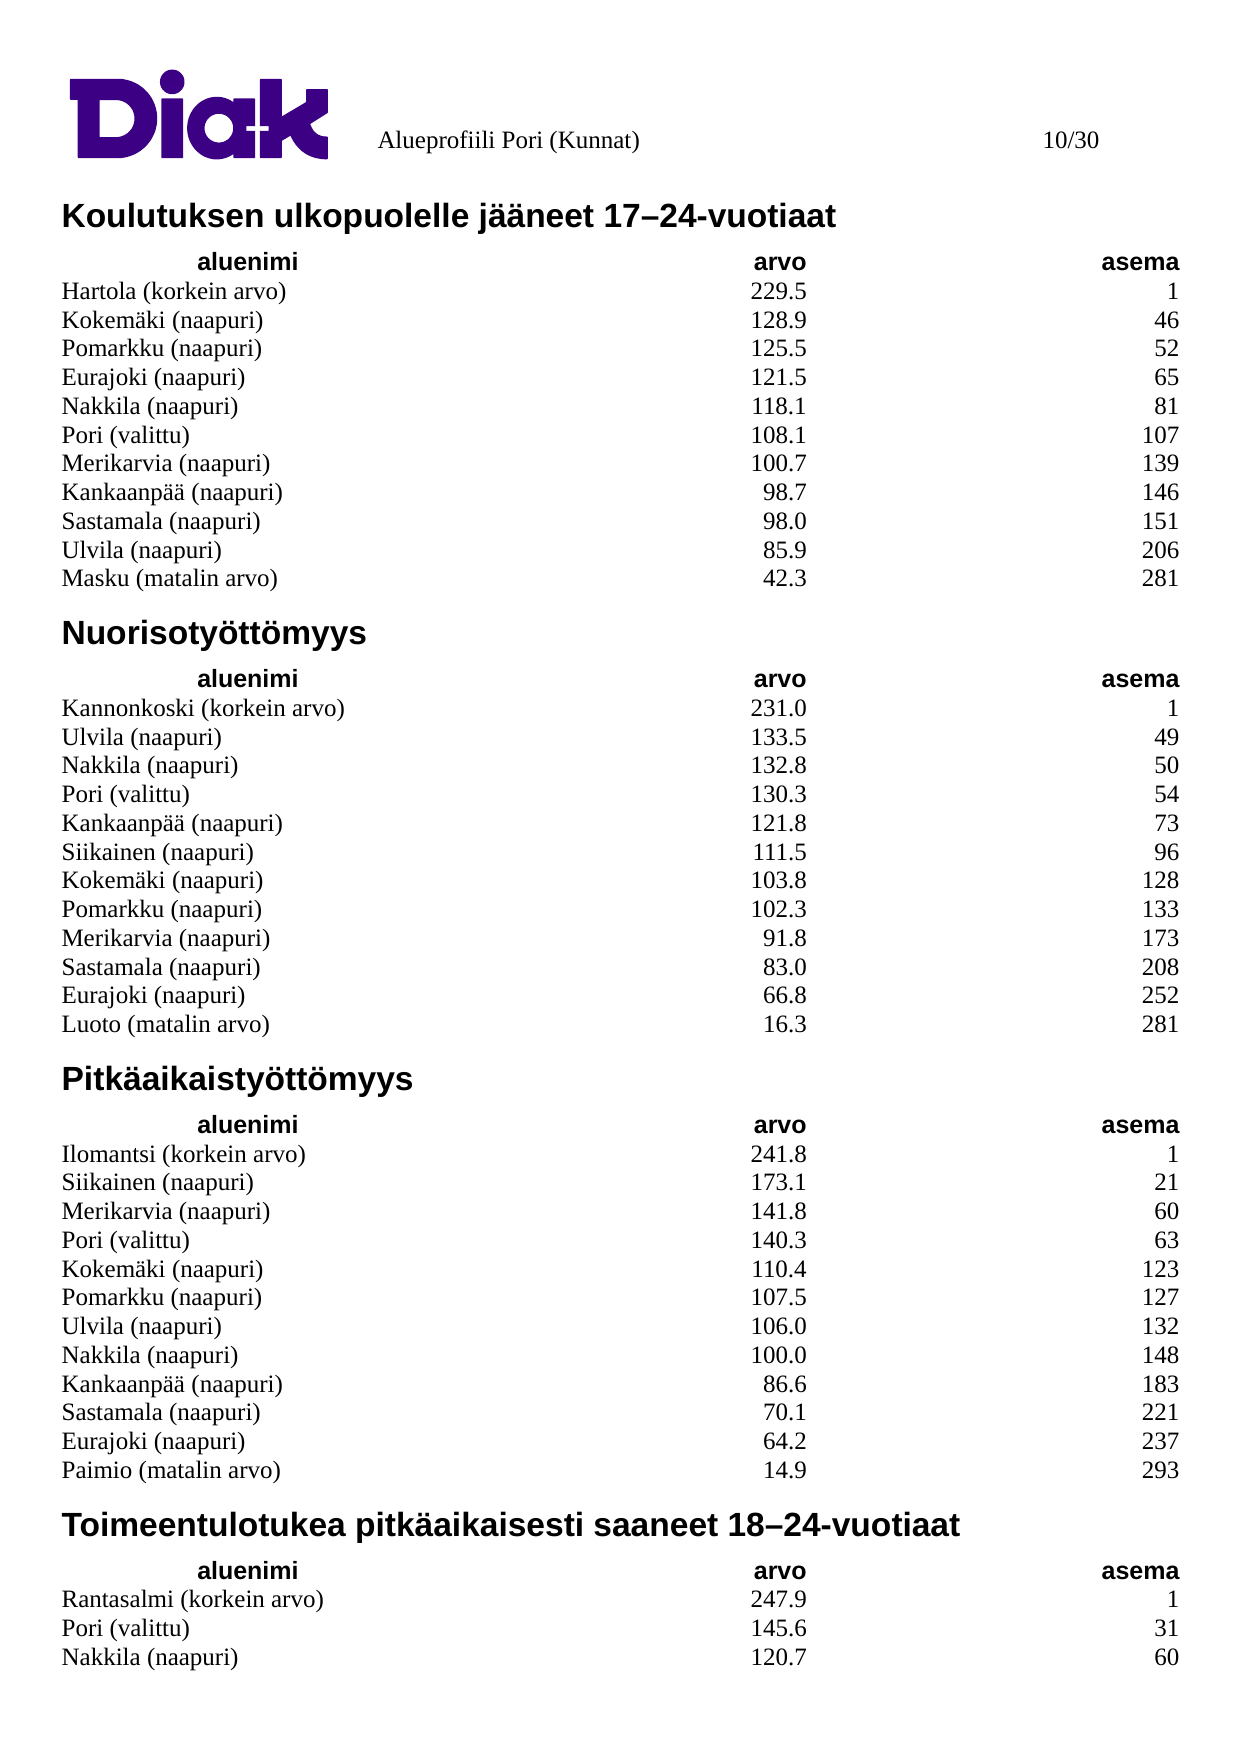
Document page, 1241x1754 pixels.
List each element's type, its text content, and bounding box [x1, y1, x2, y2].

table_cell Pori (valittu) [61, 1613, 434, 1642]
table_cell 60 [806, 1642, 1179, 1671]
table_cell 63 [806, 1225, 1179, 1254]
subtitle Nuorisotyöttömyys [61, 613, 1179, 652]
subtitle Toimeentulotukea pitkäaikaisesti saaneet 18–24-vuotiaat [61, 1504, 1179, 1543]
table_cell 103.8 [434, 866, 806, 894]
table_cell Kankaanpää (naapuri) [61, 1369, 434, 1397]
table_cell 91.8 [434, 923, 806, 952]
table_cell 1 [806, 693, 1179, 722]
table_cell Paimio (matalin arvo) [61, 1455, 434, 1484]
table_cell 151 [806, 506, 1179, 535]
table_cell 70.1 [434, 1398, 806, 1426]
table_cell 132.8 [434, 751, 806, 779]
table_cell 130.3 [434, 779, 806, 808]
table_cell 146 [806, 477, 1179, 506]
table_cell 86.6 [434, 1369, 806, 1397]
table_cell 111.5 [434, 837, 806, 866]
table_cell 65 [806, 362, 1179, 391]
table_cell 293 [806, 1455, 1179, 1484]
table_header asema [806, 1110, 1179, 1139]
table_cell 81 [806, 391, 1179, 420]
table_header aluenimi [61, 1110, 434, 1139]
table_header arvo [434, 664, 806, 693]
table_cell 83.0 [434, 952, 806, 981]
table_cell 64.2 [434, 1426, 806, 1455]
table_cell 73 [806, 808, 1179, 837]
table_cell 100.0 [434, 1340, 806, 1369]
table_cell 1 [806, 1139, 1179, 1167]
table_cell 229.5 [434, 276, 806, 305]
table_cell Kokemäki (naapuri) [61, 305, 434, 333]
table_header arvo [434, 247, 806, 276]
table_cell 123 [806, 1254, 1179, 1282]
table_cell Pomarkku (naapuri) [61, 1283, 434, 1311]
table_cell 21 [806, 1168, 1179, 1196]
table_cell 133.5 [434, 722, 806, 751]
table_header asema [806, 1556, 1179, 1584]
table_cell Pori (valittu) [61, 779, 434, 808]
table_cell 241.8 [434, 1139, 806, 1167]
table_cell 145.6 [434, 1613, 806, 1642]
table_header arvo [434, 1556, 806, 1584]
subtitle Koulutuksen ulkopuolelle jääneet 17–24-vuotiaat [61, 196, 1179, 235]
table_cell 16.3 [434, 1009, 806, 1038]
table_cell 247.9 [434, 1585, 806, 1613]
table_header asema [806, 664, 1179, 693]
table_cell 98.0 [434, 506, 806, 535]
table_header aluenimi [61, 664, 434, 693]
table_cell 118.1 [434, 391, 806, 420]
table_cell Merikarvia (naapuri) [61, 1196, 434, 1225]
table_cell 1 [806, 1585, 1179, 1613]
table_cell Eurajoki (naapuri) [61, 981, 434, 1009]
table_cell 60 [806, 1196, 1179, 1225]
table_cell 98.7 [434, 477, 806, 506]
table_cell Masku (matalin arvo) [61, 564, 434, 592]
table_cell Nakkila (naapuri) [61, 1340, 434, 1369]
table_header asema [806, 247, 1179, 276]
table_cell Pori (valittu) [61, 420, 434, 448]
table_cell Rantasalmi (korkein arvo) [61, 1585, 434, 1613]
table_cell 139 [806, 449, 1179, 477]
table_cell 132 [806, 1311, 1179, 1340]
table_cell 66.8 [434, 981, 806, 1009]
table_cell 108.1 [434, 420, 806, 448]
table_cell Sastamala (naapuri) [61, 952, 434, 981]
table_cell Kokemäki (naapuri) [61, 1254, 434, 1282]
table_cell 46 [806, 305, 1179, 333]
table_cell Sastamala (naapuri) [61, 1398, 434, 1426]
table_cell 148 [806, 1340, 1179, 1369]
table_cell 106.0 [434, 1311, 806, 1340]
table_cell Kannonkoski (korkein arvo) [61, 693, 434, 722]
table_cell 54 [806, 779, 1179, 808]
table_cell 173 [806, 923, 1179, 952]
table_cell 121.5 [434, 362, 806, 391]
table_header aluenimi [61, 1556, 434, 1584]
table_cell Nakkila (naapuri) [61, 391, 434, 420]
table_cell Kokemäki (naapuri) [61, 866, 434, 894]
table_cell Nakkila (naapuri) [61, 1642, 434, 1671]
table_cell Ulvila (naapuri) [61, 1311, 434, 1340]
table_cell 173.1 [434, 1168, 806, 1196]
table_cell 49 [806, 722, 1179, 751]
table_cell Eurajoki (naapuri) [61, 362, 434, 391]
table_cell 127 [806, 1283, 1179, 1311]
table_cell Pori (valittu) [61, 1225, 434, 1254]
table_cell 110.4 [434, 1254, 806, 1282]
table_cell Kankaanpää (naapuri) [61, 477, 434, 506]
table_cell Nakkila (naapuri) [61, 751, 434, 779]
subtitle Pitkäaikaistyöttömyys [61, 1059, 1179, 1097]
table_cell 120.7 [434, 1642, 806, 1671]
table_cell 107 [806, 420, 1179, 448]
table_cell 231.0 [434, 693, 806, 722]
table_cell 107.5 [434, 1283, 806, 1311]
table_cell 237 [806, 1426, 1179, 1455]
table_cell 221 [806, 1398, 1179, 1426]
table_cell 100.7 [434, 449, 806, 477]
table_cell Ulvila (naapuri) [61, 535, 434, 563]
table_cell 208 [806, 952, 1179, 981]
table_header aluenimi [61, 247, 434, 276]
table_cell 140.3 [434, 1225, 806, 1254]
table_cell 96 [806, 837, 1179, 866]
table_cell Pomarkku (naapuri) [61, 334, 434, 362]
table_cell Kankaanpää (naapuri) [61, 808, 434, 837]
table_cell Eurajoki (naapuri) [61, 1426, 434, 1455]
table_cell 125.5 [434, 334, 806, 362]
table_cell 31 [806, 1613, 1179, 1642]
table_cell 52 [806, 334, 1179, 362]
table_cell 133 [806, 894, 1179, 923]
table_cell Merikarvia (naapuri) [61, 449, 434, 477]
table_cell Hartola (korkein arvo) [61, 276, 434, 305]
table_cell 128 [806, 866, 1179, 894]
table_cell 1 [806, 276, 1179, 305]
table_cell Siikainen (naapuri) [61, 837, 434, 866]
table_cell Siikainen (naapuri) [61, 1168, 434, 1196]
table_cell 281 [806, 1009, 1179, 1038]
table_cell 281 [806, 564, 1179, 592]
table_cell Luoto (matalin arvo) [61, 1009, 434, 1038]
table_cell 141.8 [434, 1196, 806, 1225]
table_cell 42.3 [434, 564, 806, 592]
table_cell 183 [806, 1369, 1179, 1397]
table_cell 102.3 [434, 894, 806, 923]
table_cell 252 [806, 981, 1179, 1009]
table_cell Pomarkku (naapuri) [61, 894, 434, 923]
table_cell 206 [806, 535, 1179, 563]
table_cell Ulvila (naapuri) [61, 722, 434, 751]
table_header arvo [434, 1110, 806, 1139]
table_cell Sastamala (naapuri) [61, 506, 434, 535]
table_cell Ilomantsi (korkein arvo) [61, 1139, 434, 1167]
table_cell 85.9 [434, 535, 806, 563]
table_cell 121.8 [434, 808, 806, 837]
table_cell 128.9 [434, 305, 806, 333]
table_cell 14.9 [434, 1455, 806, 1484]
table_cell Merikarvia (naapuri) [61, 923, 434, 952]
table_cell 50 [806, 751, 1179, 779]
